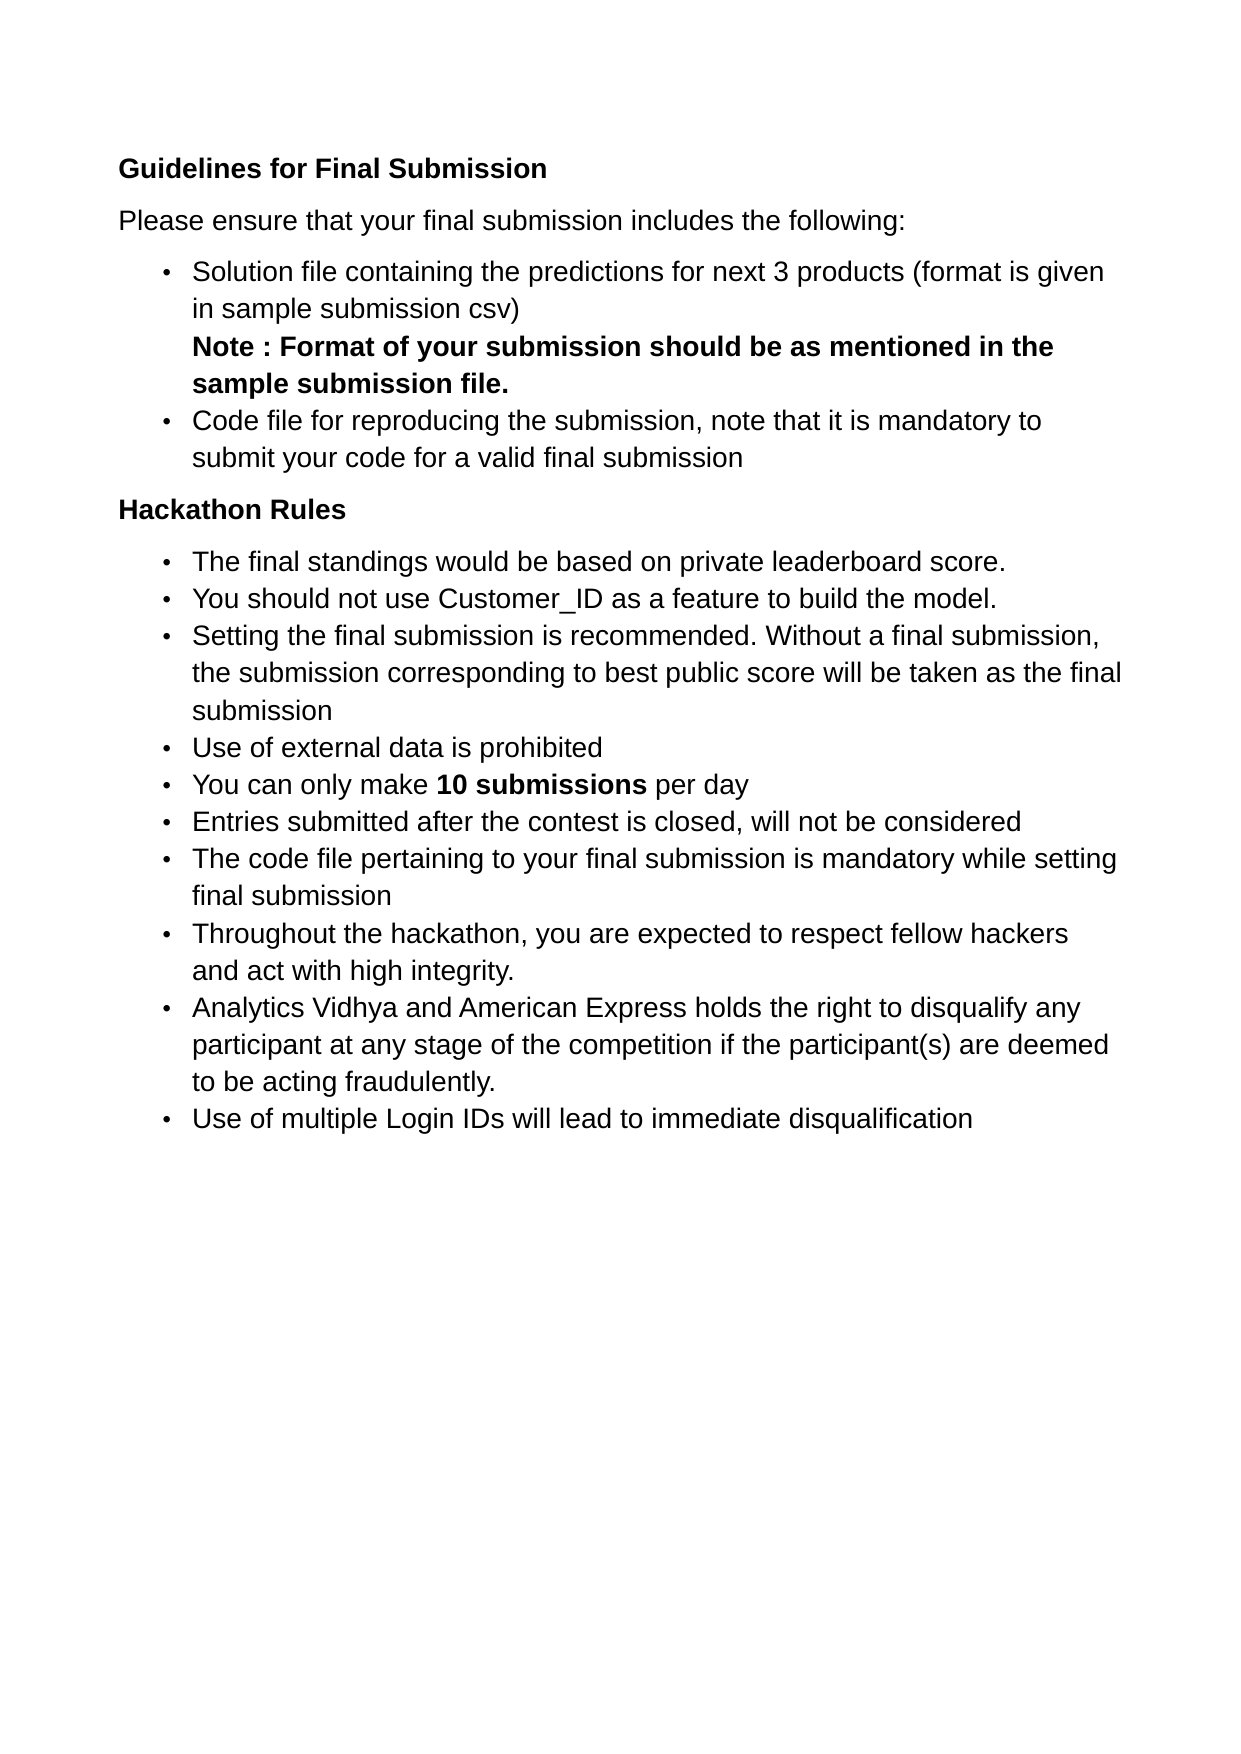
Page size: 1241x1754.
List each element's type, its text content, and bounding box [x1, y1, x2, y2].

list The final standings would be based on private leaderboard score. [162, 545, 1122, 577]
text Please ensure that your final submission includes the following: [118, 203, 1122, 236]
list Code file for reproducing the submission, note that it is mandatory to submit your code for a valid final submission [162, 404, 1122, 473]
list Use of multiple Login IDs will lead to immediate disqualification [162, 1102, 1122, 1135]
list Solution file containing the predictions for next 3 products (format is given in sample submission csv) Note : Format of your submission should be as mentioned in the sample submission file. [162, 255, 1122, 399]
list Analytics Vidhya and American Express holds the right to disqualify any participant at any stage of the competition if the participant(s) are deemed to be acting fraudulently. [162, 991, 1122, 1098]
list You can only make 10 submissions per day [162, 768, 1122, 800]
list Use of external data is prohibited [162, 731, 1122, 763]
list The code file pertaining to your final submission is mandatory while setting final submission [162, 842, 1122, 912]
list Setting the final submission is recommended. Without a final submission, the submission corresponding to best public score will be taken as the final submission [162, 619, 1122, 726]
list Throughout the hackathon, you are expected to respect fellow hackers and act with high integrity. [162, 917, 1122, 986]
text Guidelines for Final Submission [118, 118, 1122, 184]
list You should not use Customer_ID as a feature to build the model. [162, 582, 1122, 614]
list Entries submitted after the contest is closed, will not be considered [162, 805, 1122, 837]
text Hackathon Rules [118, 493, 1122, 525]
